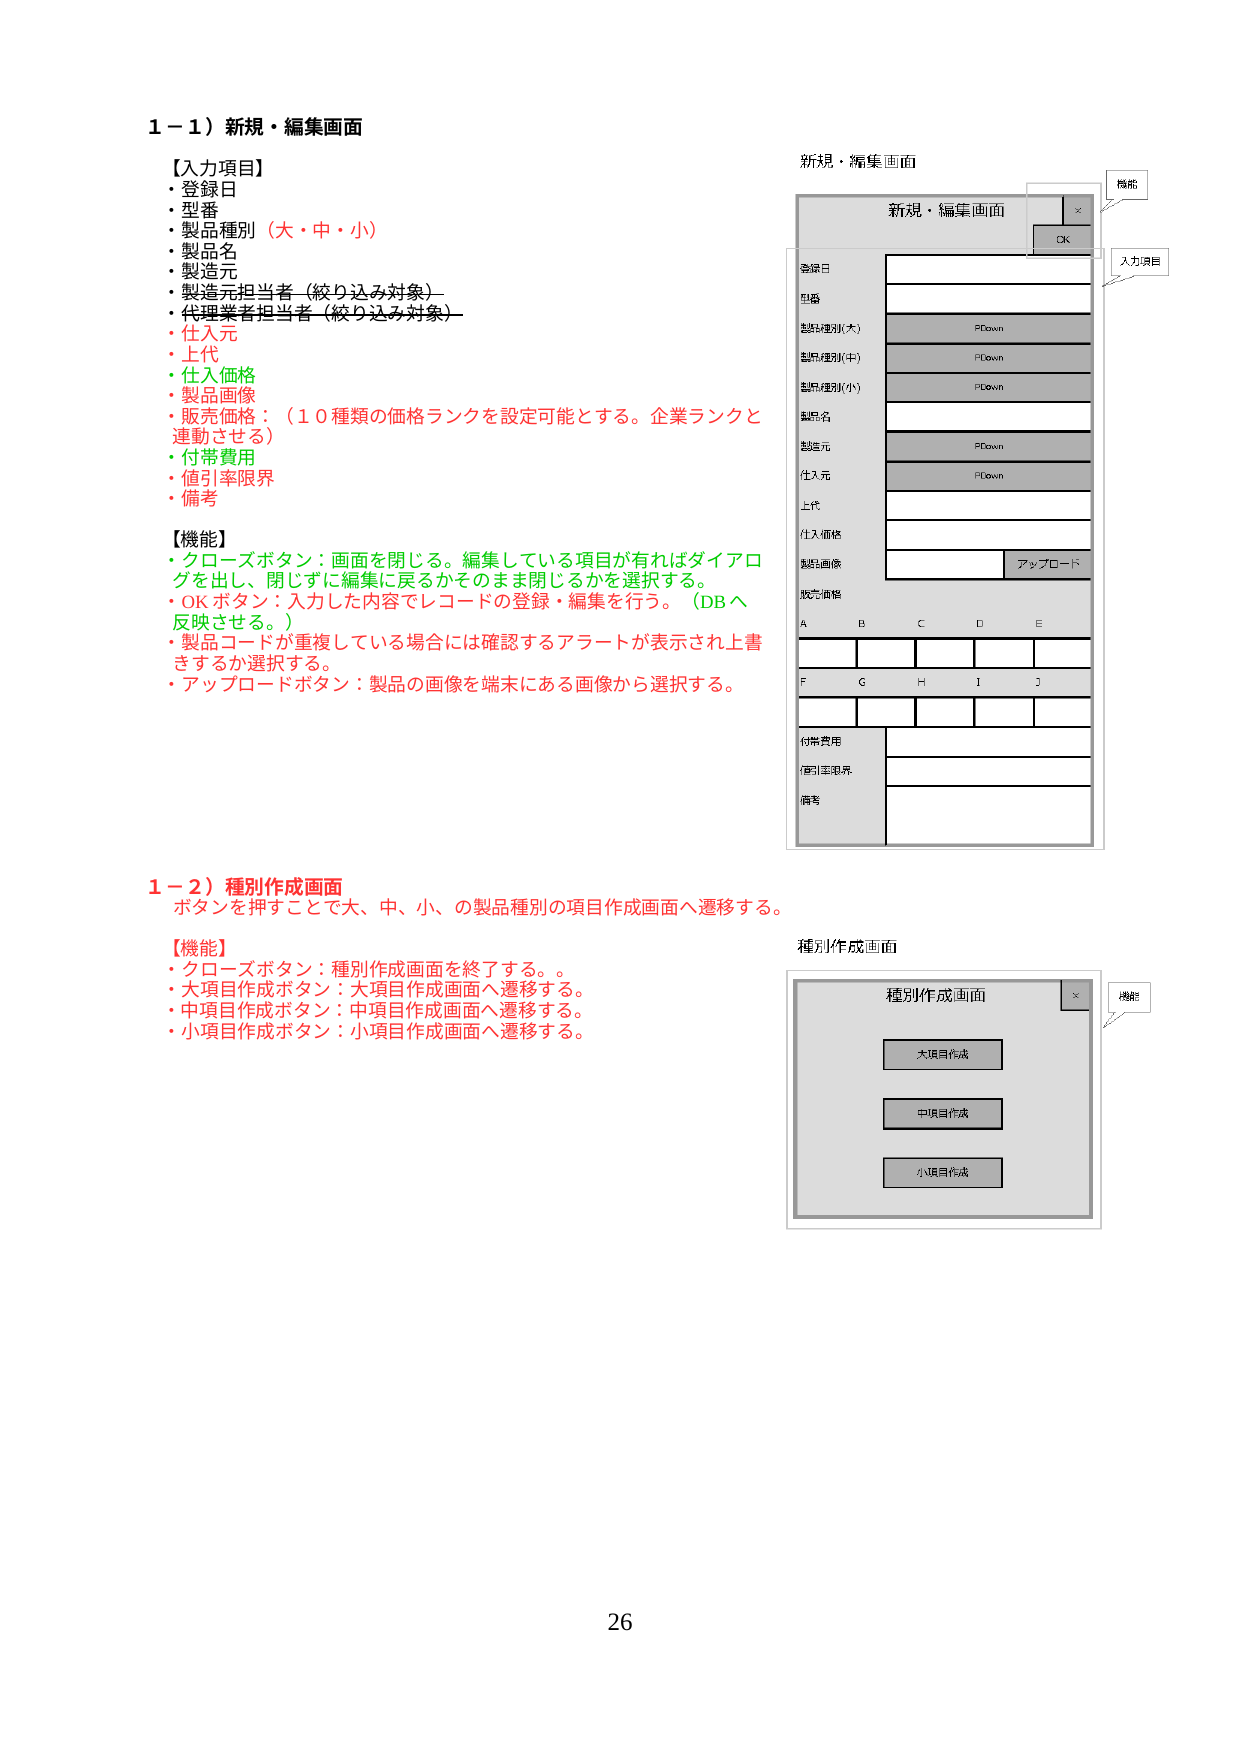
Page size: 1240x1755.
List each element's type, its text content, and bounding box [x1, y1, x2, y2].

text ・上代 [163, 345, 765, 366]
text １－２）種別作成画面 [146, 878, 1121, 898]
text ・販売価格：（１０種類の価格ランクを設定可能とする。企業ランクと連動させる） [163, 407, 765, 448]
text ・製品画像 [163, 386, 765, 407]
text ・製造元担当者（絞り込み対象） [163, 283, 765, 304]
picture [767, 937, 1169, 1248]
text ・アップロードボタン：製品の画像を端末にある画像から選択する。 [163, 674, 765, 695]
text ・代理業者担当者（絞り込み対象） [163, 304, 765, 324]
text ・クローズボタン：画面を閉じる。編集している項目が有ればダイアログを出し、閉じずに編集に戻るかそのまま閉じるかを選択する。 [163, 551, 765, 592]
text 【入力項目】 [162, 159, 765, 180]
text ・備考 [163, 489, 765, 510]
text ・中項目作成ボタン：中項目作成画面へ遷移する。 [162, 1001, 767, 1022]
text ・登録日 [163, 180, 765, 201]
text ・仕入価格 [163, 366, 765, 386]
text ・製品種別（大・中・小） [163, 221, 765, 242]
text ・型番 [163, 201, 765, 221]
picture [765, 152, 1187, 868]
text １－１）新規・編集画面 [146, 118, 1121, 139]
text ・値引率限界 [163, 469, 765, 489]
text 【機能】 [162, 939, 767, 959]
text ・小項目作成ボタン：小項目作成画面へ遷移する。 [163, 1022, 767, 1042]
text ・付帯費用 [163, 448, 765, 469]
text 【機能】 [162, 530, 765, 551]
text ・仕入元 [163, 324, 765, 345]
text ・クローズボタン：種別作成画面を終了する。。 [163, 959, 767, 980]
text ・大項目作成ボタン：大項目作成画面へ遷移する。 [163, 980, 767, 1001]
text ・製造元 [163, 262, 765, 283]
text ・OKボタン：入力した内容でレコードの登録・編集を行う。（DBへ反映させる。） [163, 592, 765, 633]
text ボタンを押すことで大、中、小、の製品種別の項目作成画面へ遷移する。 [162, 898, 1121, 918]
text ・製品コードが重複している場合には確認するアラートが表示され上書きするか選択する。 [163, 633, 765, 674]
text ・製品名 [163, 242, 765, 262]
